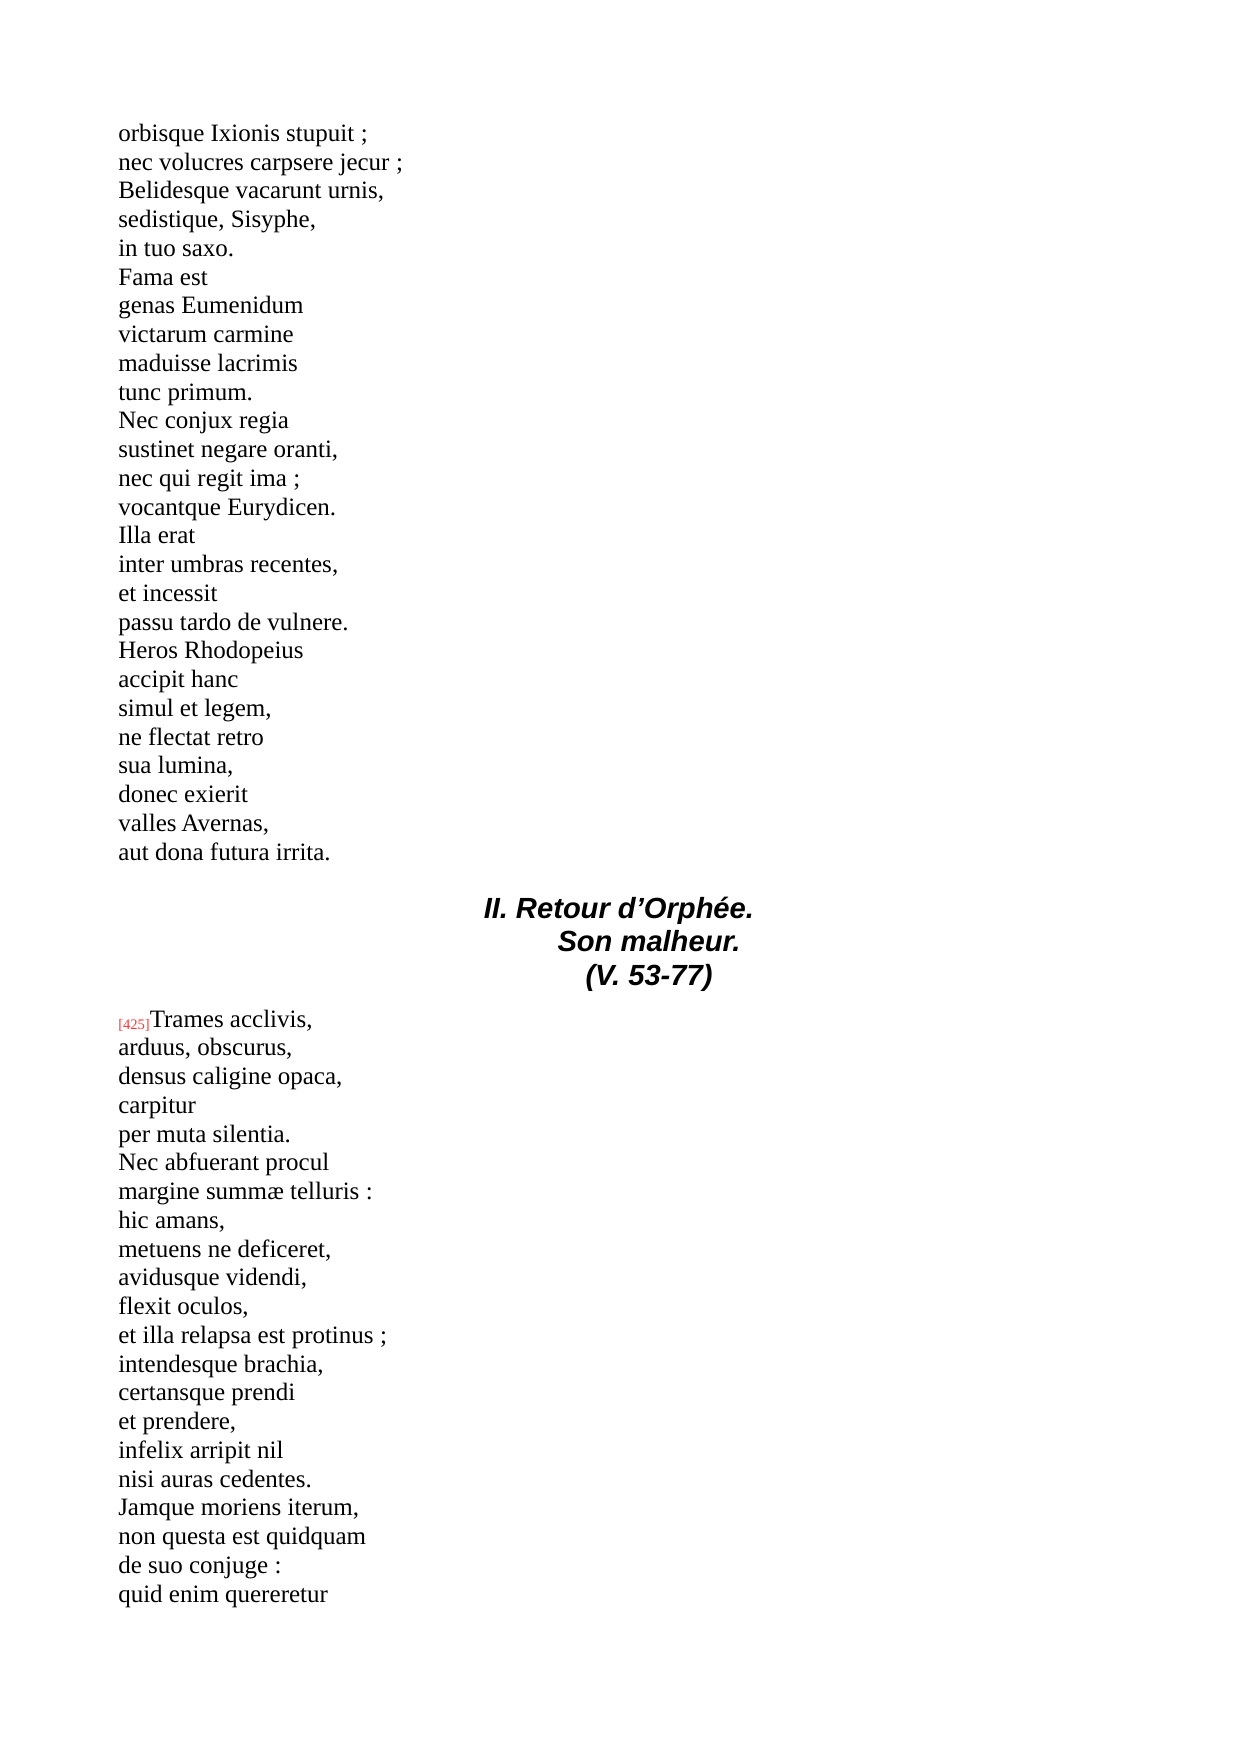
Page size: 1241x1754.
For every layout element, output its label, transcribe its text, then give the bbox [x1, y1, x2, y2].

text accipit hanc [118, 664, 1122, 693]
text sustinet negare oranti, [118, 434, 1122, 463]
text et incessit [118, 578, 1122, 607]
text Nec abfuerant procul [118, 1147, 1122, 1176]
text sedistique, Sisyphe, [118, 204, 1122, 233]
text maduisse lacrimis [118, 348, 1122, 377]
text genas Eumenidum [118, 291, 1122, 319]
text aut dona futura irrita. [118, 837, 1122, 866]
text valles Avernas, [118, 808, 1122, 837]
text donec exierit [118, 779, 1122, 808]
text carpitur [118, 1090, 1122, 1119]
text metuens ne deficeret, [118, 1234, 1122, 1262]
text avidusque videndi, [118, 1262, 1122, 1291]
text ne flectat retro [118, 722, 1122, 751]
text quid enim quereretur [118, 1579, 1122, 1607]
text infelix arripit nil [118, 1435, 1122, 1464]
text nec qui regit ima ; [118, 463, 1122, 492]
text Nec conjux regia [118, 406, 1122, 434]
text de suo conjuge : [118, 1550, 1122, 1579]
text densus caligine opaca, [118, 1061, 1122, 1090]
text intendesque brachia, [118, 1349, 1122, 1377]
text orbisque Ixionis stupuit ; [118, 118, 1122, 147]
text flexit oculos, [118, 1291, 1122, 1320]
text arduus, obscurus, [118, 1032, 1122, 1061]
text certansque prendi [118, 1377, 1122, 1406]
text inter umbras recentes, [118, 549, 1122, 578]
text et prendere, [118, 1406, 1122, 1435]
text Illa erat [118, 521, 1122, 549]
text Heros Rhodopeius [118, 636, 1122, 664]
text victarum carmine [118, 319, 1122, 348]
text et illa relapsa est protinus ; [118, 1320, 1122, 1349]
text tunc primum. [118, 377, 1122, 406]
text Jamque moriens iterum, [118, 1492, 1122, 1521]
text Belidesque vacarunt urnis, [118, 176, 1122, 204]
text vocantque Eurydicen. [118, 492, 1122, 521]
text margine summæ telluris : [118, 1176, 1122, 1205]
text per muta silentia. [118, 1119, 1122, 1147]
text [425]Trames acclivis, [118, 1004, 1122, 1032]
text non questa est quidquam [118, 1521, 1122, 1550]
subtitle II. Retour d’Orphée. Son malheur. (V. 53-77) [118, 891, 1122, 991]
text nec volucres carpsere jecur ; [118, 147, 1122, 176]
text simul et legem, [118, 693, 1122, 722]
text Fama est [118, 262, 1122, 291]
text in tuo saxo. [118, 233, 1122, 262]
text passu tardo de vulnere. [118, 607, 1122, 636]
text hic amans, [118, 1205, 1122, 1234]
text nisi auras cedentes. [118, 1464, 1122, 1492]
text sua lumina, [118, 751, 1122, 779]
